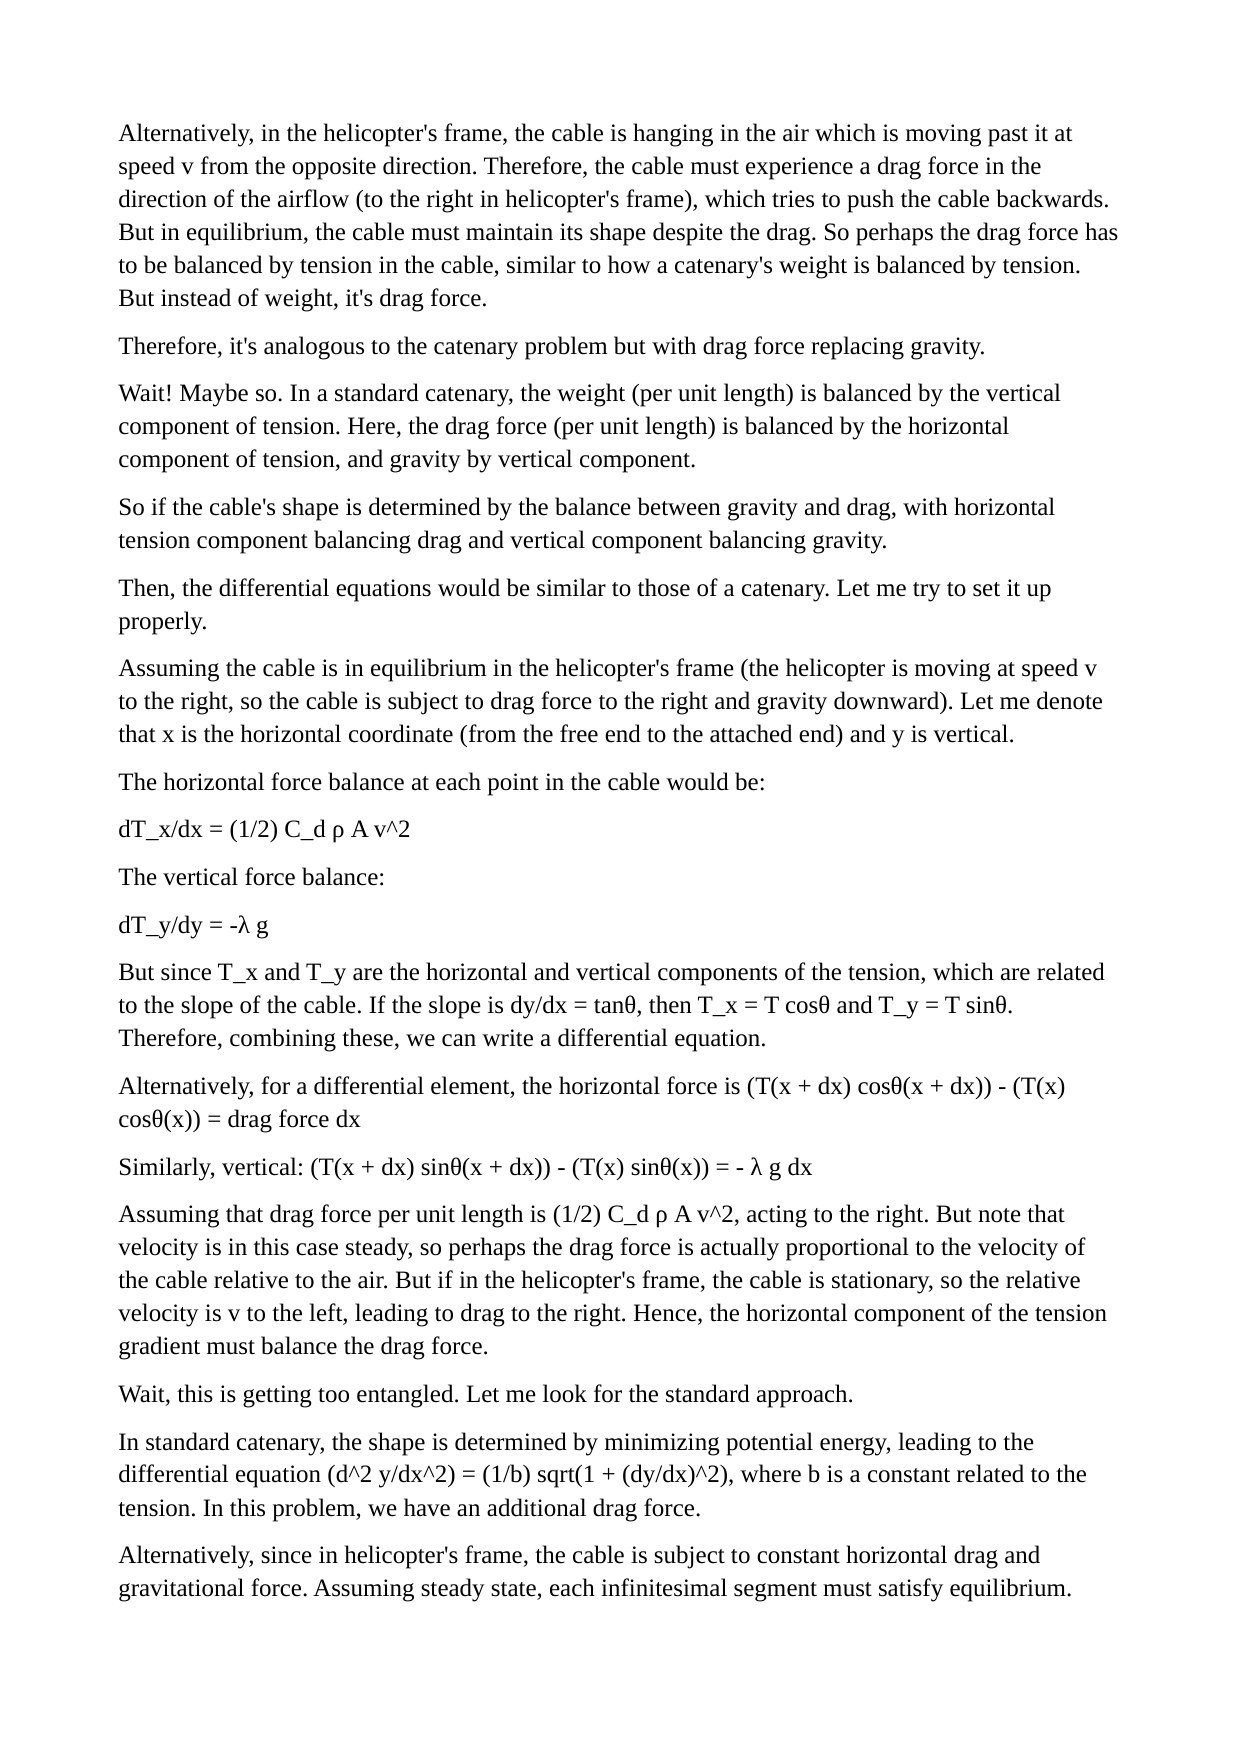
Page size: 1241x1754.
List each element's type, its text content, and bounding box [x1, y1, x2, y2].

text Assuming that drag force per unit length is (1/2) C_d ρ A v^2, acting to the right. But note that velocity is in this case steady, so perhaps the drag force is actually proportional to the velocity of the cable relative to the air. But if in the helicopter's frame, the cable is stationary, so the relative velocity is v to the left, leading to drag to the right. Hence, the horizontal component of the tension gradient must balance the drag force. [118, 1199, 1122, 1360]
text dT_x/dx = (1/2) C_d ρ A v^2 [118, 814, 1122, 843]
text The vertical force balance: [118, 862, 1122, 891]
text Alternatively, for a differential element, the horizontal force is (T(x + dx) cosθ(x + dx)) - (T(x) cosθ(x)) = drag force dx [118, 1071, 1122, 1133]
text Wait, this is getting too entangled. Let me look for the standard approach. [118, 1379, 1122, 1408]
text So if the cable's shape is determined by the balance between gravity and drag, with horizontal tension component balancing drag and vertical component balancing gravity. [118, 492, 1122, 554]
text Alternatively, in the helicopter's frame, the cable is hanging in the air which is moving past it at speed v from the opposite direction. Therefore, the cable must experience a drag force in the direction of the airflow (to the right in helicopter's frame), which tries to push the cable backwards. But in equilibrium, the cable must maintain its shape despite the drag. So perhaps the drag force has to be balanced by tension in the cable, similar to how a catenary's weight is balanced by tension. But instead of weight, it's drag force. [118, 118, 1122, 312]
text Wait! Maybe so. In a standard catenary, the weight (per unit length) is balanced by the vertical component of tension. Here, the drag force (per unit length) is balanced by the horizontal component of tension, and gravity by vertical component. [118, 378, 1122, 473]
text Alternatively, since in helicopter's frame, the cable is subject to constant horizontal drag and gravitational force. Assuming steady state, each infinitesimal segment must satisfy equilibrium. [118, 1540, 1122, 1602]
text dT_y/dy = -λ g [118, 910, 1122, 938]
text Similarly, vertical: (T(x + dx) sinθ(x + dx)) - (T(x) sinθ(x)) = - λ g dx [118, 1152, 1122, 1180]
text The horizontal force balance at each point in the cable would be: [118, 767, 1122, 796]
text Therefore, it's analogous to the catenary problem but with drag force replacing gravity. [118, 331, 1122, 359]
text Then, the differential equations would be similar to those of a catenary. Let me try to set it up properly. [118, 573, 1122, 634]
text But since T_x and T_y are the horizontal and vertical components of the tension, which are related to the slope of the cable. If the slope is dy/dx = tanθ, then T_x = T cosθ and T_y = T sinθ. Therefore, combining these, we can write a differential equation. [118, 957, 1122, 1052]
text Assuming the cable is in equilibrium in the helicopter's frame (the helicopter is moving at speed v to the right, so the cable is subject to drag force to the right and gravity downward). Let me denote that x is the horizontal coordinate (from the free end to the attached end) and y is vertical. [118, 653, 1122, 748]
text In standard catenary, the shape is determined by minimizing potential energy, leading to the differential equation (d^2 y/dx^2) = (1/b) sqrt(1 + (dy/dx)^2), where b is a constant related to the tension. In this problem, we have an additional drag force. [118, 1427, 1122, 1521]
